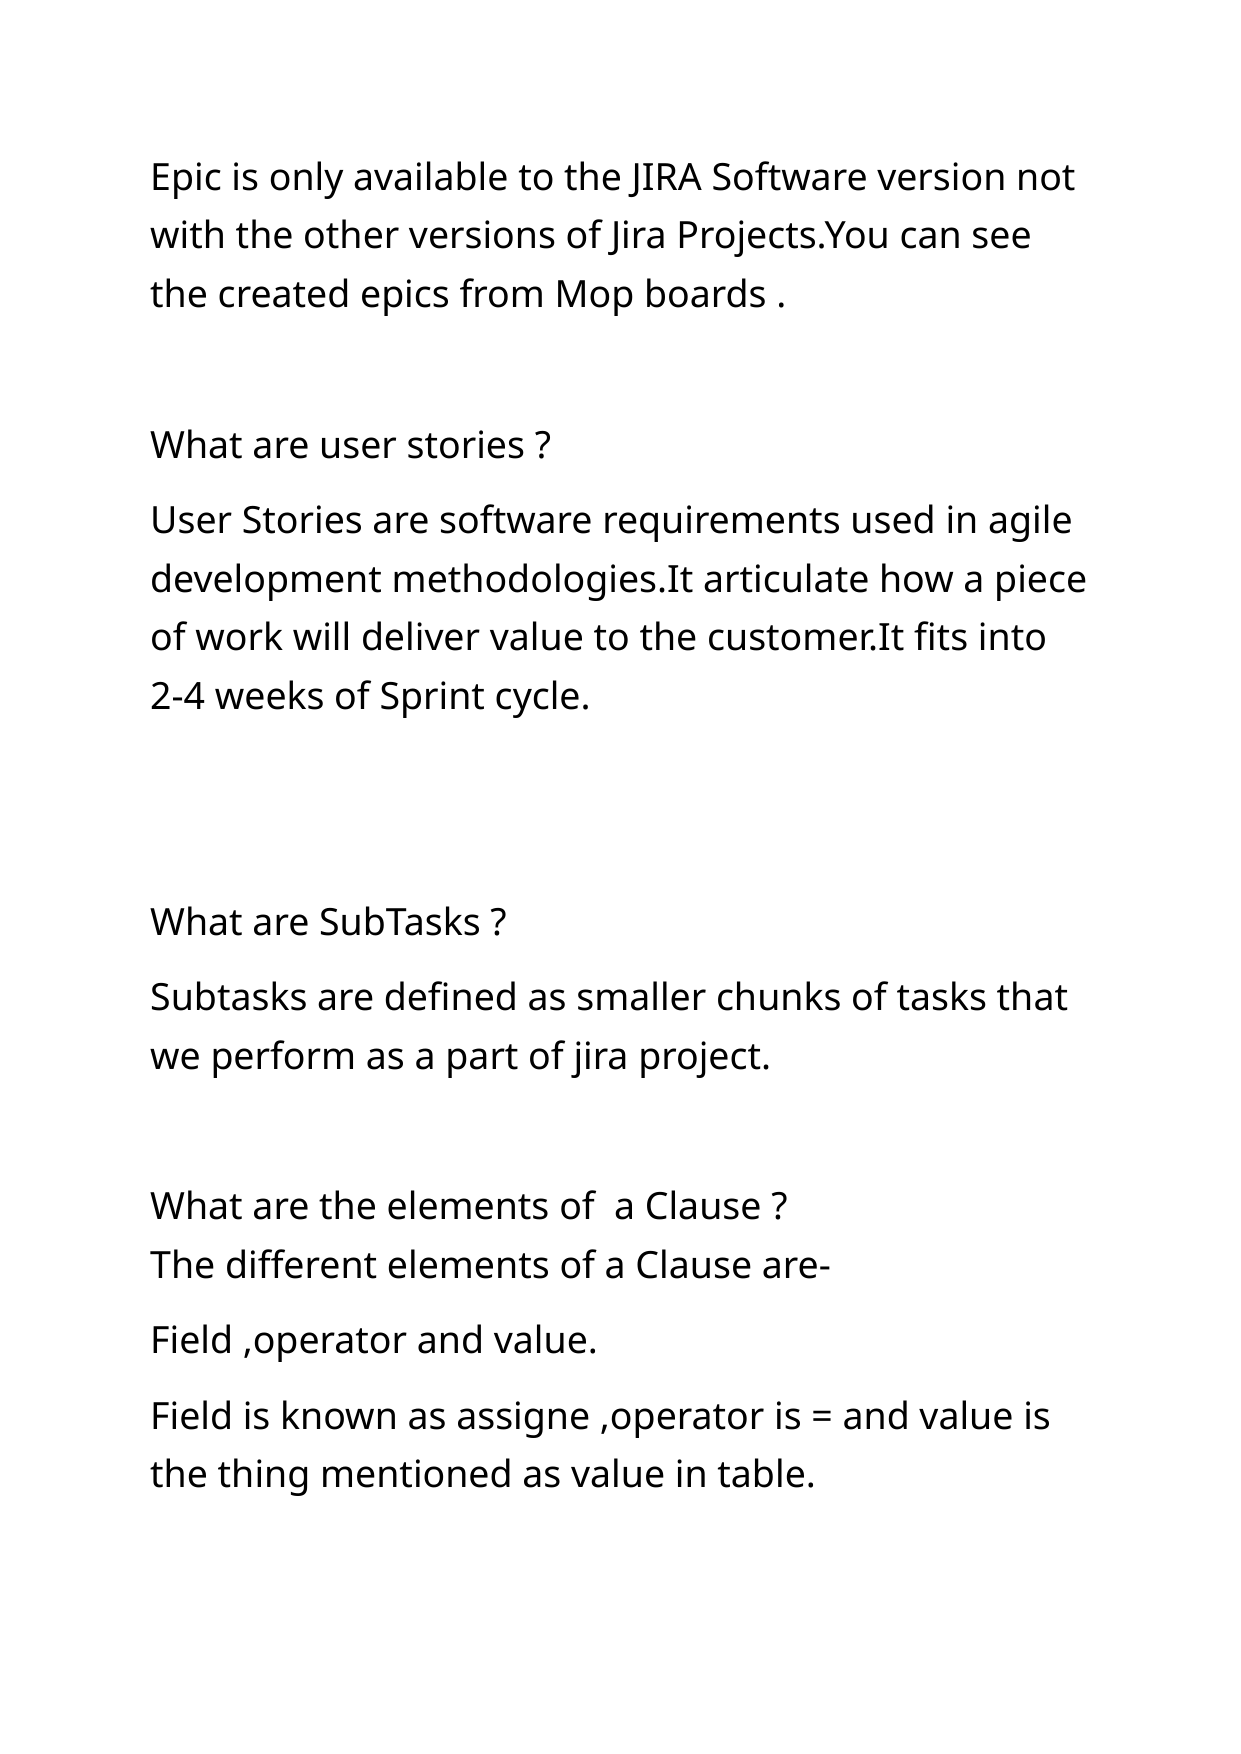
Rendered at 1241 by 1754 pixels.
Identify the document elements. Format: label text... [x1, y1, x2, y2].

text What are user stories ? [150, 418, 1090, 469]
text What are SubTasks ? [150, 895, 1090, 946]
text User Stories are software requirements used in agile development methodologies.It articulate how a piece of work will deliver value to the customer.It fits into 2-4 weeks of Sprint cycle. [150, 493, 1090, 720]
text Field ,operator and value. [150, 1314, 1090, 1365]
text Field is known as assigne ,operator is = and value is the thing mentioned as value in table. [150, 1389, 1090, 1499]
text What are the elements of a Clause ? The different elements of a Clause are- [150, 1180, 1090, 1289]
text Subtasks are defined as smaller chunks of tasks that we perform as a part of jira project. [150, 970, 1090, 1080]
text Epic is only available to the JIRA Software version not with the other versions of Jira Projects.You can see the created epics from Mop boards . [150, 150, 1090, 318]
